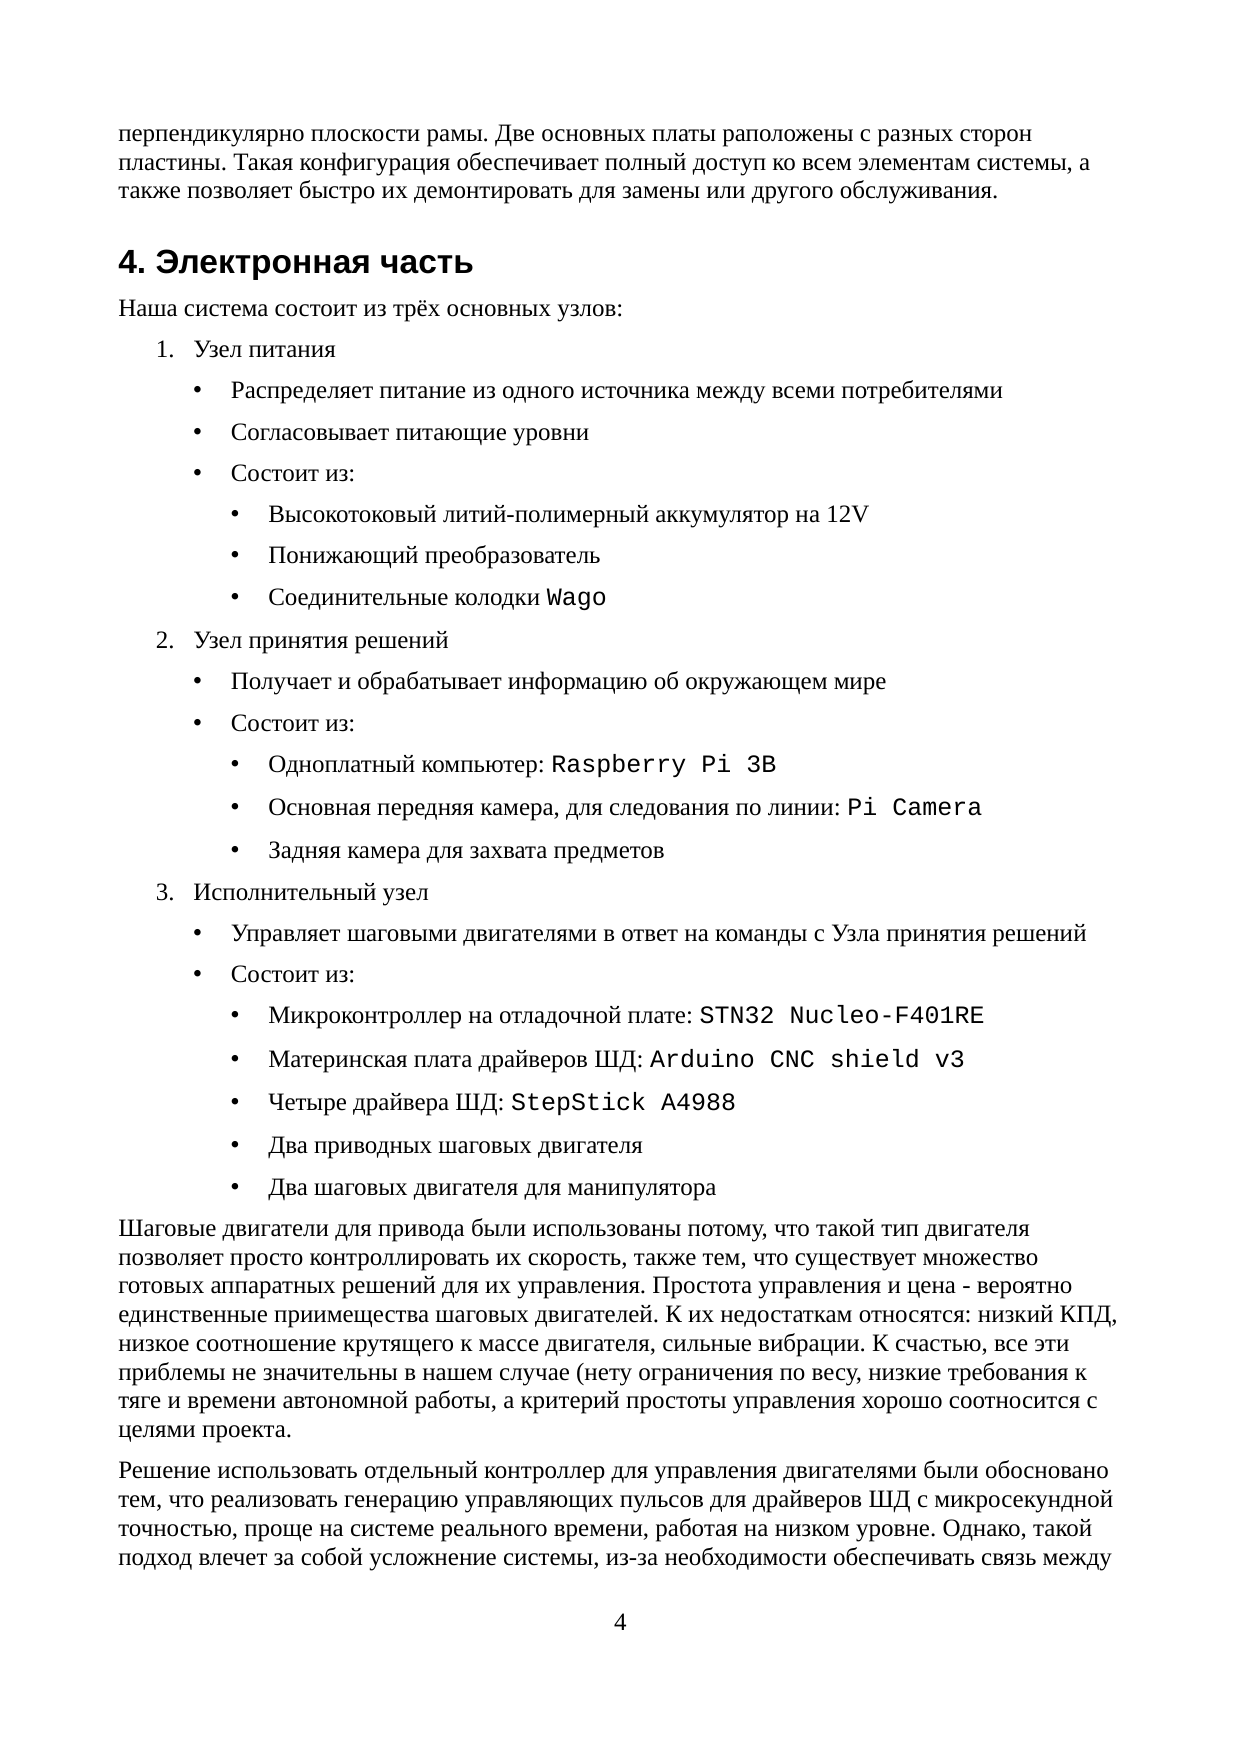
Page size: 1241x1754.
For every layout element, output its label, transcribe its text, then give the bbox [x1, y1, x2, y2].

list Два приводных шаговых двигателя [231, 1131, 1122, 1159]
list Согласовывает питающие уровни [193, 417, 1122, 446]
text Решение использовать отдельный контроллер для управления двигателями были обосновано тем, что реализовать генерацию управляющих пульсов для драйверов ШД с микросекундной точностью, проще на системе реального времени, работая на низком уровне. Однако, такой подход влечет за собой усложнение системы, из-за необходимости обеспечивать связь между [118, 1456, 1122, 1571]
text Шаговые двигатели для привода были использованы потому, что такой тип двигателя позволяет просто контроллировать их скорость, также тем, что существует множество готовых аппаратных решений для их управления. Простота управления и цена - вероятно единственные приимещества шаговых двигателей. К их недостаткам относятся: низкий КПД, низкое соотношение крутящего к массе двигателя, сильные вибрации. К счастью, все эти приблемы не значительны в нашем случае (нету ограничения по весу, низкие требования к тяге и времени автономной работы, а критерий простоты управления хорошо соотносится с целями проекта. [118, 1213, 1122, 1443]
list Четыре драйвера ШД: StepStick A4988 [231, 1087, 1122, 1118]
list Распределяет питание из одного источника между всеми потребителями [193, 376, 1122, 404]
list Понижающий преобразователь [231, 541, 1122, 569]
list Узел принятия решений [156, 625, 1122, 654]
list Состоит из: [193, 959, 1122, 988]
list Состоит из: [193, 708, 1122, 736]
text Наша система состоит из трёх основных узлов: [118, 293, 1122, 322]
list Узел питания [156, 334, 1122, 363]
text перпендикулярно плоскости рамы. Две основных платы раположены с разных сторон пластины. Такая конфигурация обеспечивает полный доступ ко всем элементам системы, а также позволяет быстро их демонтировать для замены или другого обслуживания. [118, 118, 1122, 204]
list Высокотоковый литий-полимерный аккумулятор на 12V [231, 499, 1122, 528]
list Одноплатный компьютер: Raspberry Pi 3B [231, 749, 1122, 780]
list Управляет шаговыми двигателями в ответ на команды с Узла принятия решений [193, 918, 1122, 947]
list Два шаговых двигателя для манипулятора [231, 1172, 1122, 1201]
list Соединительные колодки Wago [231, 582, 1122, 613]
list Исполнительный узел [156, 877, 1122, 906]
list Основная передняя камера, для следования по линии: Pi Camera [231, 792, 1122, 823]
list Задняя камера для захвата предметов [231, 836, 1122, 864]
list Получает и обрабатывает информацию об окружающем мире [193, 666, 1122, 695]
list Микроконтроллер на отладочной плате: STN32 Nucleo-F401RE [231, 1001, 1122, 1031]
subtitle Электронная часть [118, 242, 1122, 281]
list Материнская плата драйверов ШД: Arduino CNC shield v3 [231, 1044, 1122, 1075]
list Состоит из: [193, 458, 1122, 487]
